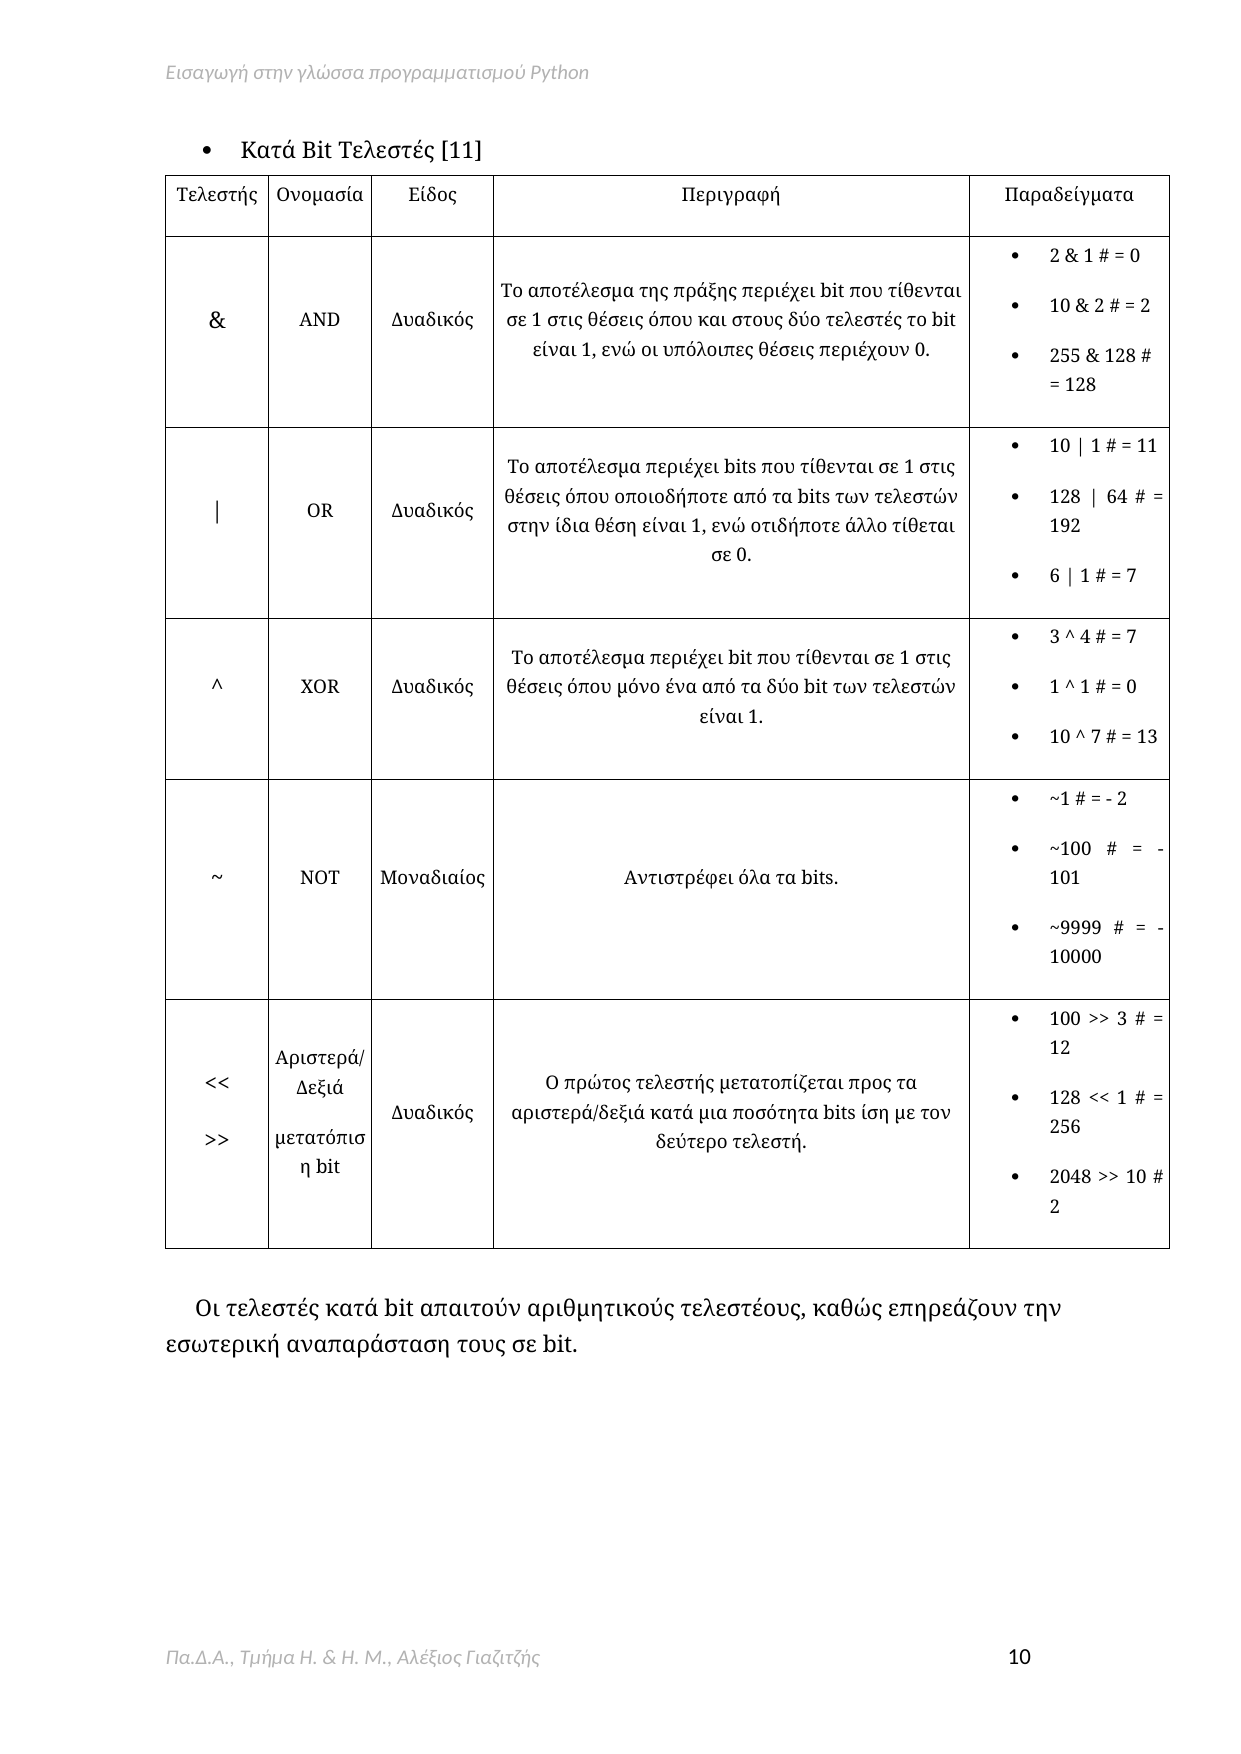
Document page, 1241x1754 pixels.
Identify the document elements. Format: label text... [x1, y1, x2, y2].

table_header Περιγραφή [494, 176, 969, 236]
table_cell Αντιστρέφει όλα τα bits. [494, 780, 969, 999]
table_cell ~1 # = - 2 ~100 # = -101 ~9999 # = -10000 [970, 780, 1169, 999]
table_cell Δυαδικός [372, 1000, 493, 1248]
table_cell Το αποτέλεσμα της πράξης περιέχει bit που τίθενται σε 1 στις θέσεις όπου και στους δύο τελεστές το bit είναι 1, ενώ οι υπόλοιπες θέσεις περιέχουν 0. [494, 237, 969, 427]
table_cell 2 & 1 # = 0 10 & 2 # = 2 255 & 128 # = 128 [970, 237, 1169, 427]
table_cell NOT [269, 780, 371, 999]
table_cell OR [269, 428, 371, 618]
table_cell 100 >> 3 # = 12 128 << 1 # = 256 2048 >> 10 # 2 [970, 1000, 1169, 1248]
table_cell ^ [166, 619, 268, 779]
table_cell & [166, 237, 268, 427]
table_cell AND [269, 237, 371, 427]
table_cell Ο πρώτος τελεστής μετατοπίζεται προς τα αριστερά/δεξιά κατά μια ποσότητα bits ίση με τον δεύτερο τελεστή. [494, 1000, 969, 1248]
table_header Τελεστής [166, 176, 268, 236]
table_cell 10 | 1 # = 11 128 | 64 # = 192 6 | 1 # = 7 [970, 428, 1169, 618]
table_header Είδος [372, 176, 493, 236]
table_cell Μοναδιαίος [372, 780, 493, 999]
table_cell << >> [166, 1000, 268, 1248]
table_cell Δυαδικός [372, 428, 493, 618]
table_header Παραδείγματα [970, 176, 1169, 236]
list Κατά Bit Τελεστές [11] [203, 134, 1169, 166]
table_cell Το αποτέλεσμα περιέχει bits που τίθενται σε 1 στις θέσεις όπου οποιοδήποτε από τα bits των τελεστών στην ίδια θέση είναι 1, ενώ οτιδήποτε άλλο τίθεται σε 0. [494, 428, 969, 618]
table_header Ονομασία [269, 176, 371, 236]
table_cell | [166, 428, 268, 618]
text Οι τελεστές κατά bit απαιτούν αριθμητικούς τελεστέους, καθώς επηρεάζουν την εσωτερική αναπαράσταση τους σε bit. [165, 1292, 1169, 1359]
table_cell Δυαδικός [372, 619, 493, 779]
table_cell Δυαδικός [372, 237, 493, 427]
table_cell XOR [269, 619, 371, 779]
table_cell 3 ^ 4 # = 7 1 ^ 1 # = 0 10 ^ 7 # = 13 [970, 619, 1169, 779]
table_cell Το αποτέλεσμα περιέχει bit που τίθενται σε 1 στις θέσεις όπου μόνο ένα από τα δύο bit των τελεστών είναι 1. [494, 619, 969, 779]
table_cell ~ [166, 780, 268, 999]
table_cell Αριστερά/Δεξιά μετατόπιση bit [269, 1000, 371, 1248]
